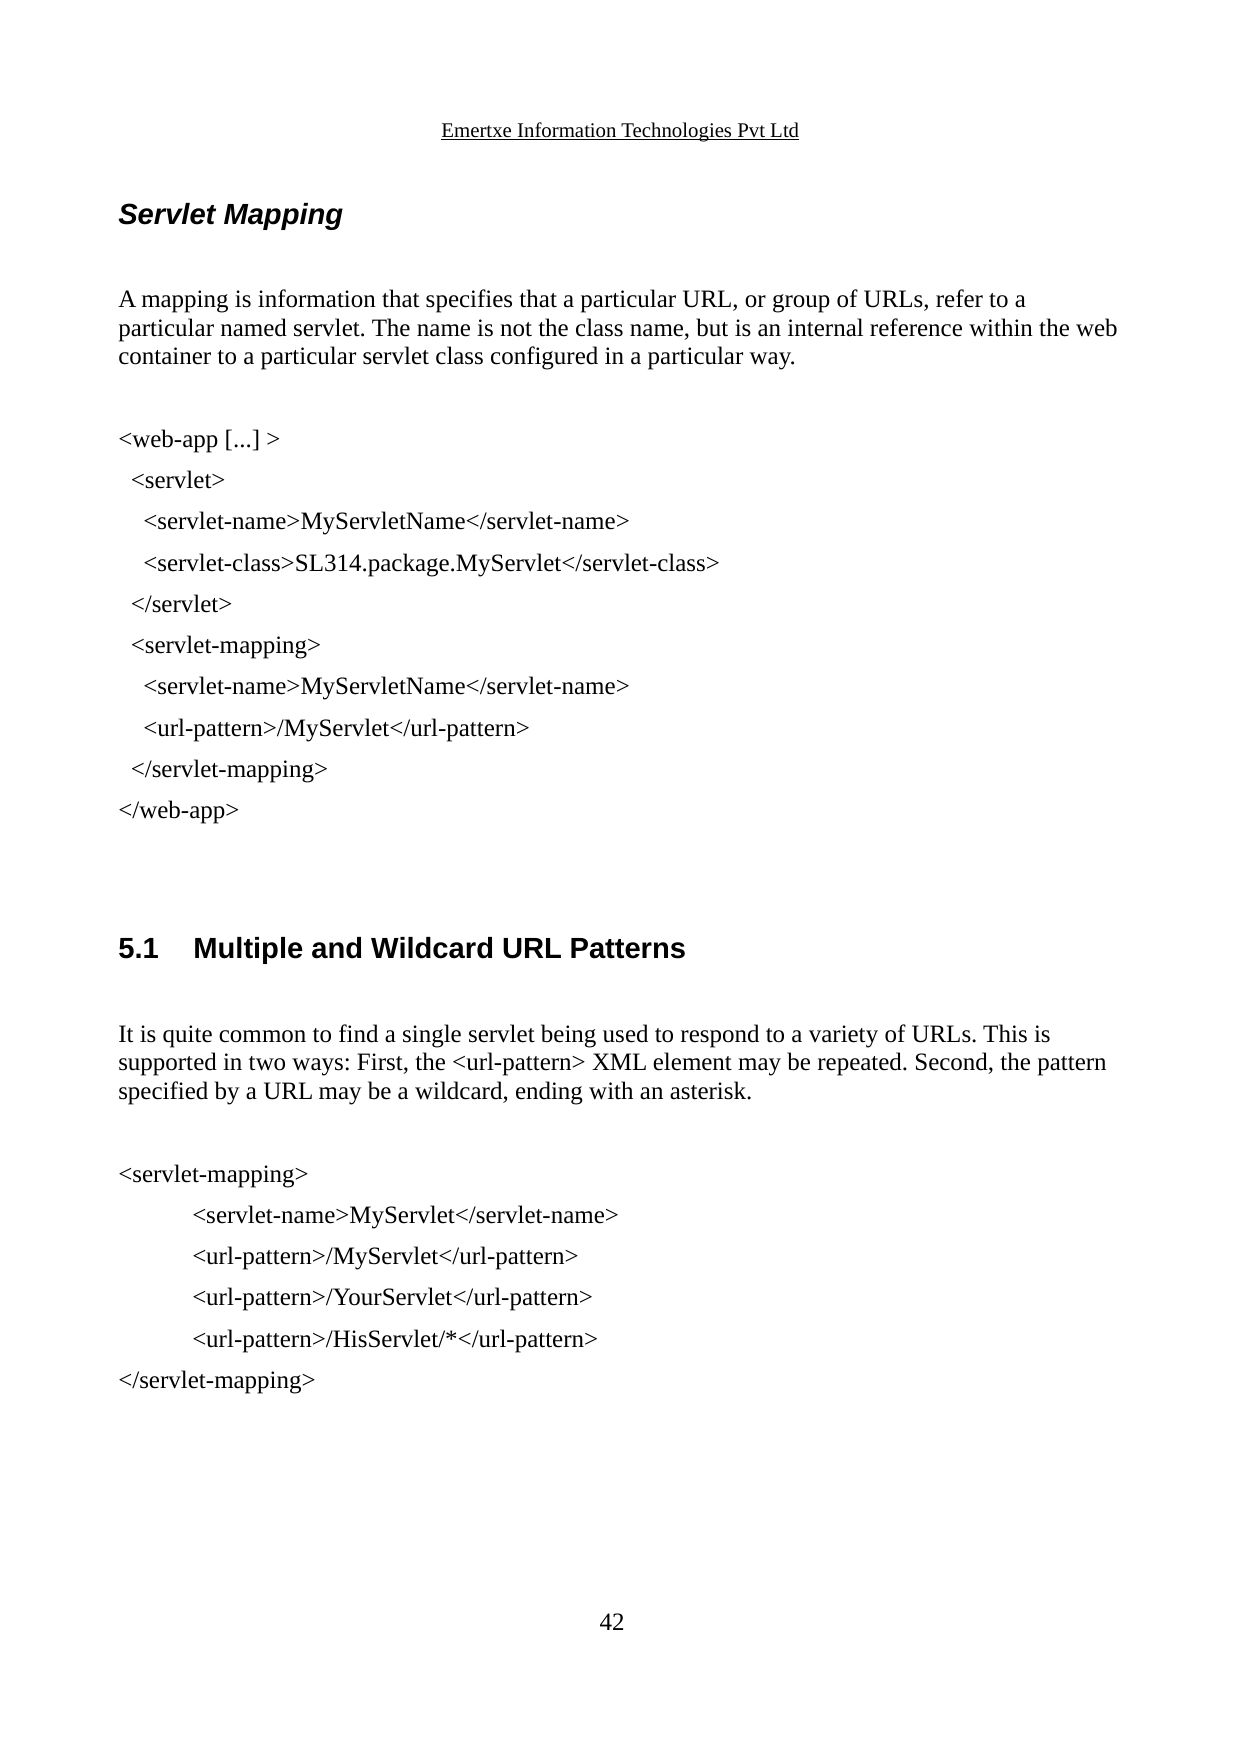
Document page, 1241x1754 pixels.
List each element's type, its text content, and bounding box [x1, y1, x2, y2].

text </servlet> [118, 589, 1122, 618]
text <url-pattern>/MyServlet</url-pattern> [118, 1241, 1122, 1270]
subtitle Multiple and Wildcard URL Patterns [118, 931, 1122, 965]
text <servlet-mapping> [118, 1159, 1122, 1187]
text <servlet> [118, 465, 1122, 494]
text </web-app> [118, 795, 1122, 824]
text <servlet-name>MyServletName</servlet-name> [118, 506, 1122, 535]
text <web-app [...] > [118, 424, 1122, 453]
text <servlet-mapping> [118, 630, 1122, 659]
text A mapping is information that specifies that a particular URL, or group of URLs, refer to a particular named servlet. The name is not the class name, but is an internal reference within the web container to a particular servlet class configured in a particular way. [118, 284, 1122, 370]
text </servlet-mapping> [118, 754, 1122, 783]
text <url-pattern>/MyServlet</url-pattern> [118, 713, 1122, 741]
subtitle Servlet Mapping [118, 197, 1122, 230]
text </servlet-mapping> [118, 1365, 1122, 1394]
text <url-pattern>/HisServlet/*</url-pattern> [118, 1324, 1122, 1352]
text <servlet-class>SL314.package.MyServlet</servlet-class> [118, 548, 1122, 576]
text <url-pattern>/YourServlet</url-pattern> [118, 1282, 1122, 1311]
text <servlet-name>MyServlet</servlet-name> [118, 1200, 1122, 1229]
text It is quite common to find a single servlet being used to respond to a variety of URLs. This is supported in two ways: First, the <url-pattern> XML element may be repeated. Second, the pattern specified by a URL may be a wildcard, ending with an asterisk. [118, 1019, 1122, 1105]
text <servlet-name>MyServletName</servlet-name> [118, 671, 1122, 700]
